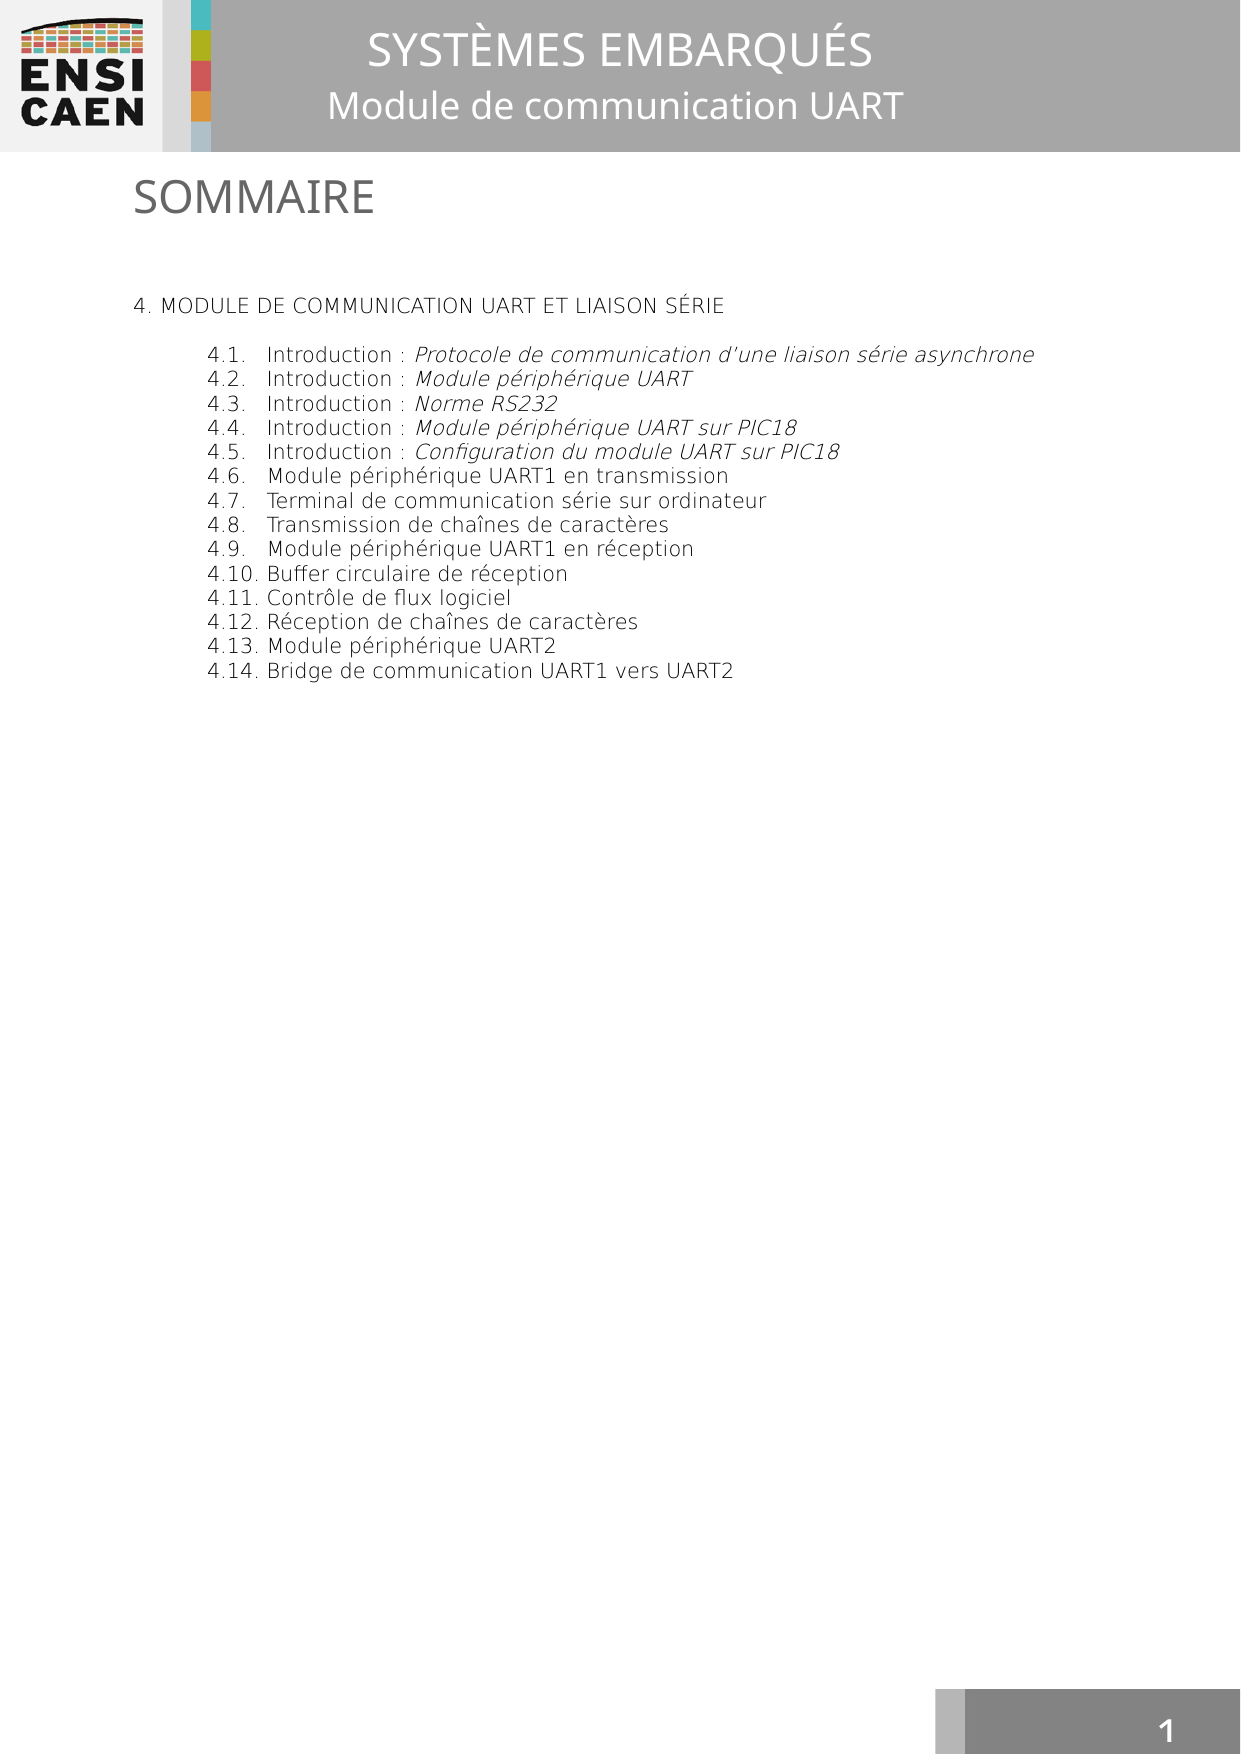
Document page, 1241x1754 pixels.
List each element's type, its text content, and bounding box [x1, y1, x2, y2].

list 4.1. Introduction : Protocole de communication d’une liaison série asynchrone [169, 343, 1181, 367]
list 4.2. Introduction : Module périphérique UART [169, 367, 1181, 392]
picture [935, 1689, 1241, 1754]
text SOMMAIRE [59, 164, 1181, 226]
list 4.6. Module périphérique UART1 en transmission [169, 464, 1181, 489]
list 4.13. Module périphérique UART2 [169, 634, 1181, 659]
list 4.10. Buffer circulaire de réception [169, 562, 1181, 586]
list 4.3. Introduction : Norme RS232 [169, 392, 1181, 416]
list 4.8. Transmission de chaînes de caractères [169, 513, 1181, 537]
list 4.5. Introduction : Configuration du module UART sur PIC18 [169, 440, 1181, 464]
list 4.9. Module périphérique UART1 en réception [169, 537, 1181, 562]
list 4.4. Introduction : Module périphérique UART sur PIC18 [169, 416, 1181, 440]
list 4.12. Réception de chaînes de caractères [169, 610, 1181, 634]
list 4. MODULE DE COMMUNICATION UART ET LIAISON SÉRIE [133, 294, 1181, 319]
picture [0, 0, 1241, 152]
list 4.11. Contrôle de flux logiciel [169, 586, 1181, 610]
list 4.7. Terminal de communication série sur ordinateur [169, 489, 1181, 513]
list 4.14. Bridge de communication UART1 vers UART2 [169, 659, 1181, 683]
